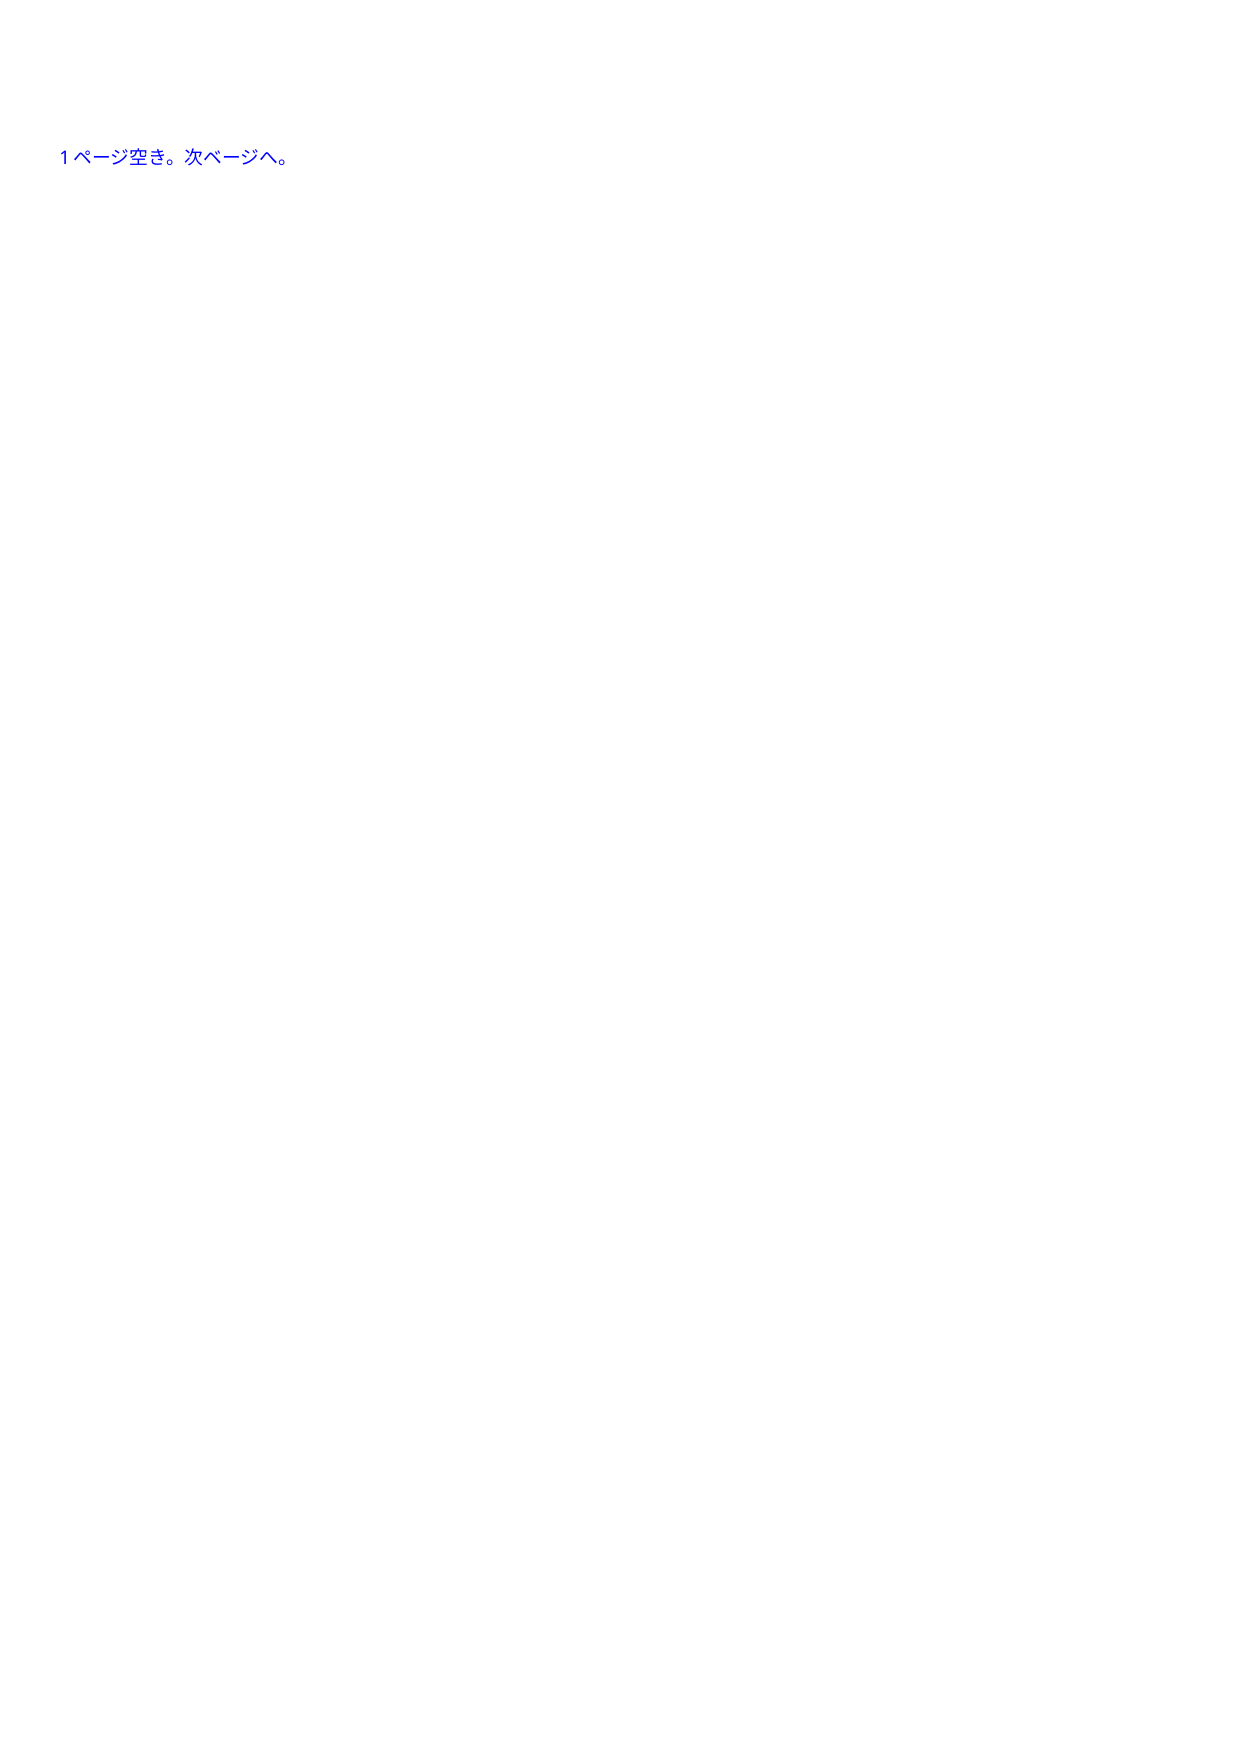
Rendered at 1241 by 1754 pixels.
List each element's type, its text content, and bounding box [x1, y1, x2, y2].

text 1ページ空き。次ベージへ。 [59, 143, 1181, 170]
